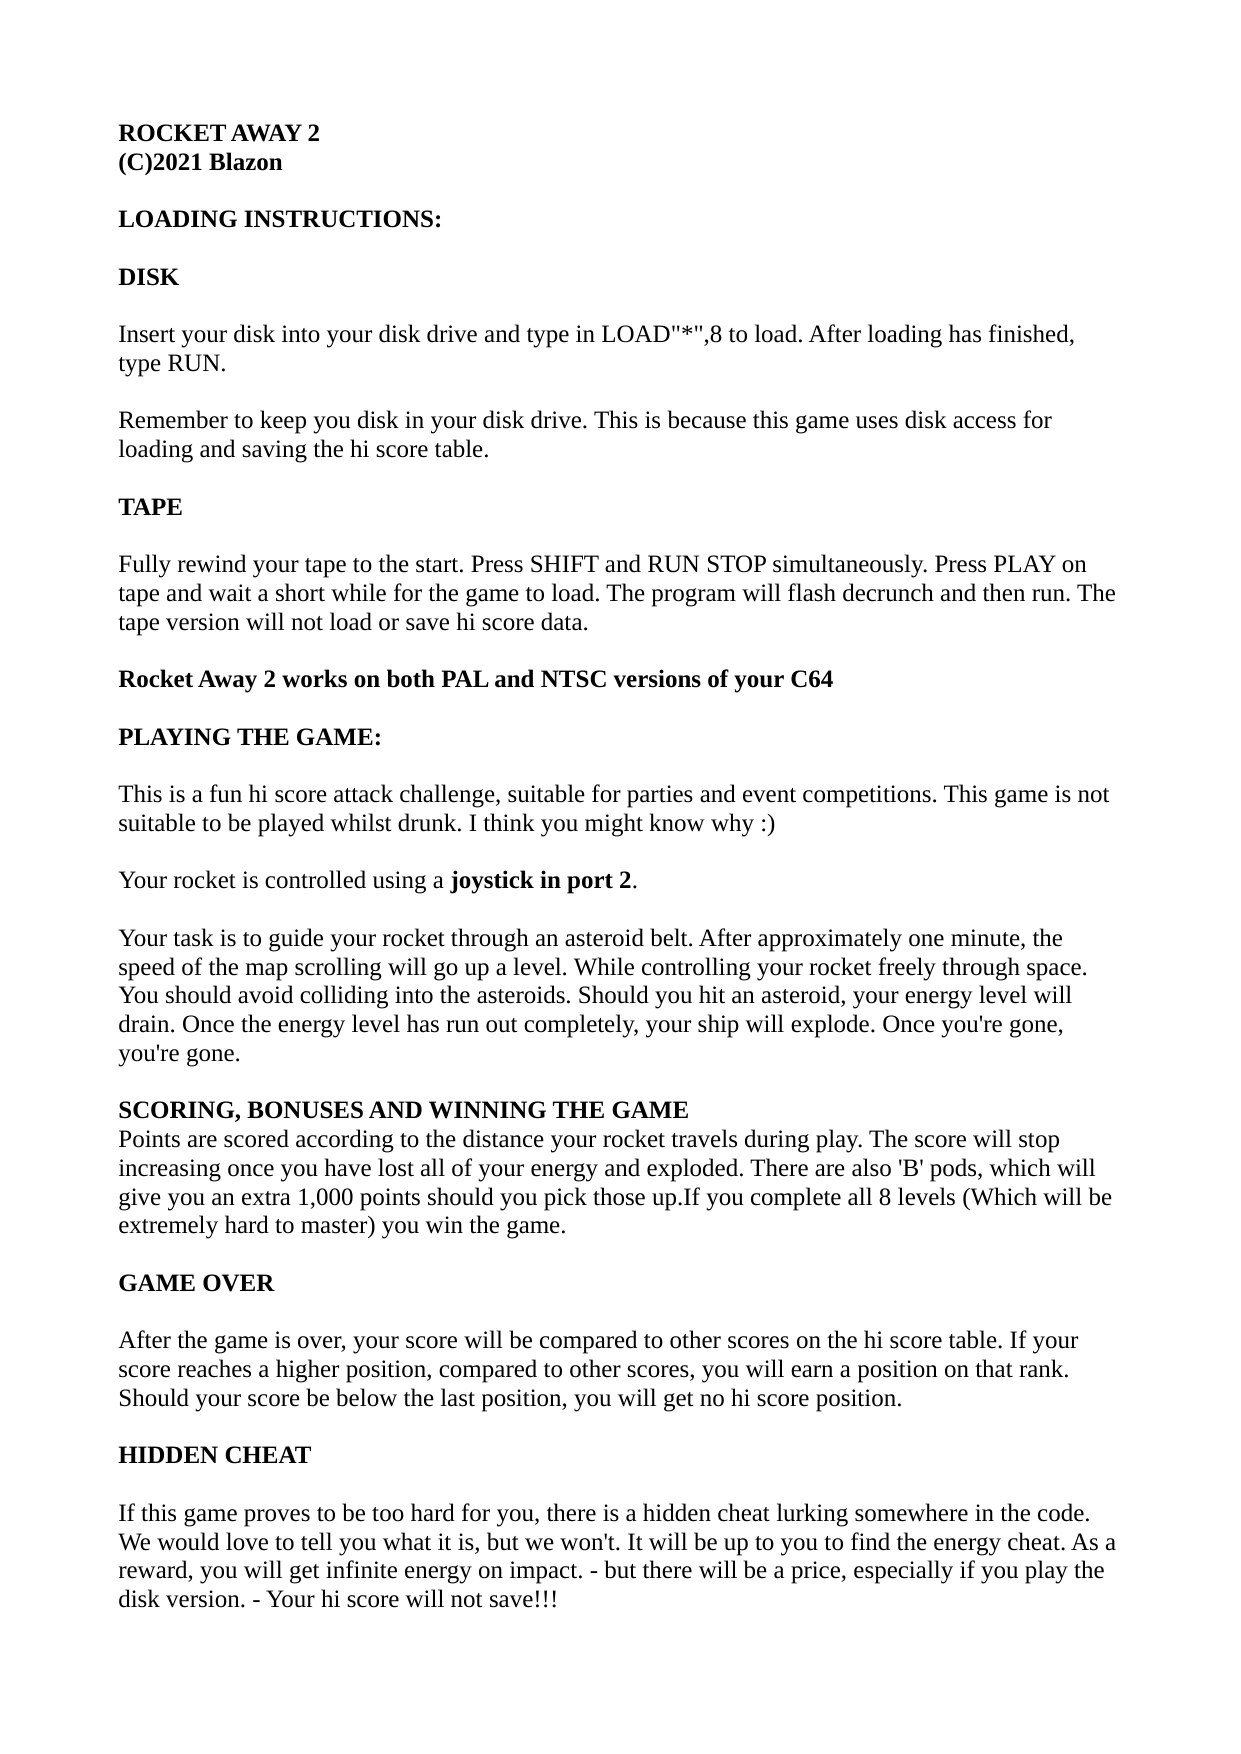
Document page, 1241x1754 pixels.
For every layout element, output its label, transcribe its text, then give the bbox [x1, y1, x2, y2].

text (C)2021 Blazon [118, 147, 1122, 176]
text Your rocket is controlled using a joystick in port 2. [118, 866, 1122, 894]
text SCORING, BONUSES AND WINNING THE GAME [118, 1096, 1122, 1124]
text Your task is to guide your rocket through an asteroid belt. After approximately one minute, the speed of the map scrolling will go up a level. While controlling your rocket freely through space. You should avoid colliding into the asteroids. Should you hit an asteroid, your energy level will drain. Once the energy level has run out completely, your ship will explode. Once you're gone, you're gone. [118, 923, 1122, 1067]
text LOADING INSTRUCTIONS: DISK [118, 204, 1122, 291]
text Rocket Away 2 works on both PAL and NTSC versions of your C64 [118, 664, 1122, 693]
text Fully rewind your tape to the start. Press SHIFT and RUN STOP simultaneously. Press PLAY on tape and wait a short while for the game to load. The program will flash decrunch and then run. The tape version will not load or save hi score data. [118, 549, 1122, 636]
text ROCKET AWAY 2 [118, 118, 1122, 147]
text Points are scored according to the distance your rocket travels during play. The score will stop increasing once you have lost all of your energy and exploded. There are also 'B' pods, which will give you an extra 1,000 points should you pick those up.If you complete all 8 levels (Which will be extremely hard to master) you win the game. GAME OVER After the game is over, your score will be compared to other scores on the hi score table. If your score reaches a higher position, compared to other scores, you will earn a position on that rank. Should your score be below the last position, you will get no hi score position. HIDDEN CHEAT If this game proves to be too hard for you, there is a hidden cheat lurking somewhere in the code. We would love to tell you what it is, but we won't. It will be up to you to find the energy cheat. As a reward, you will get infinite energy on impact. - but there will be a price, especially if you play the disk version. - Your hi score will not save!!! [118, 1124, 1122, 1613]
text PLAYING THE GAME: This is a fun hi score attack challenge, suitable for parties and event competitions. This game is not suitable to be played whilst drunk. I think you might know why :) [118, 722, 1122, 837]
text TAPE [118, 492, 1122, 521]
text Insert your disk into your disk drive and type in LOAD"*",8 to load. After loading has finished, type RUN. Remember to keep you disk in your disk drive. This is because this game uses disk access for loading and saving the hi score table. [118, 319, 1122, 463]
